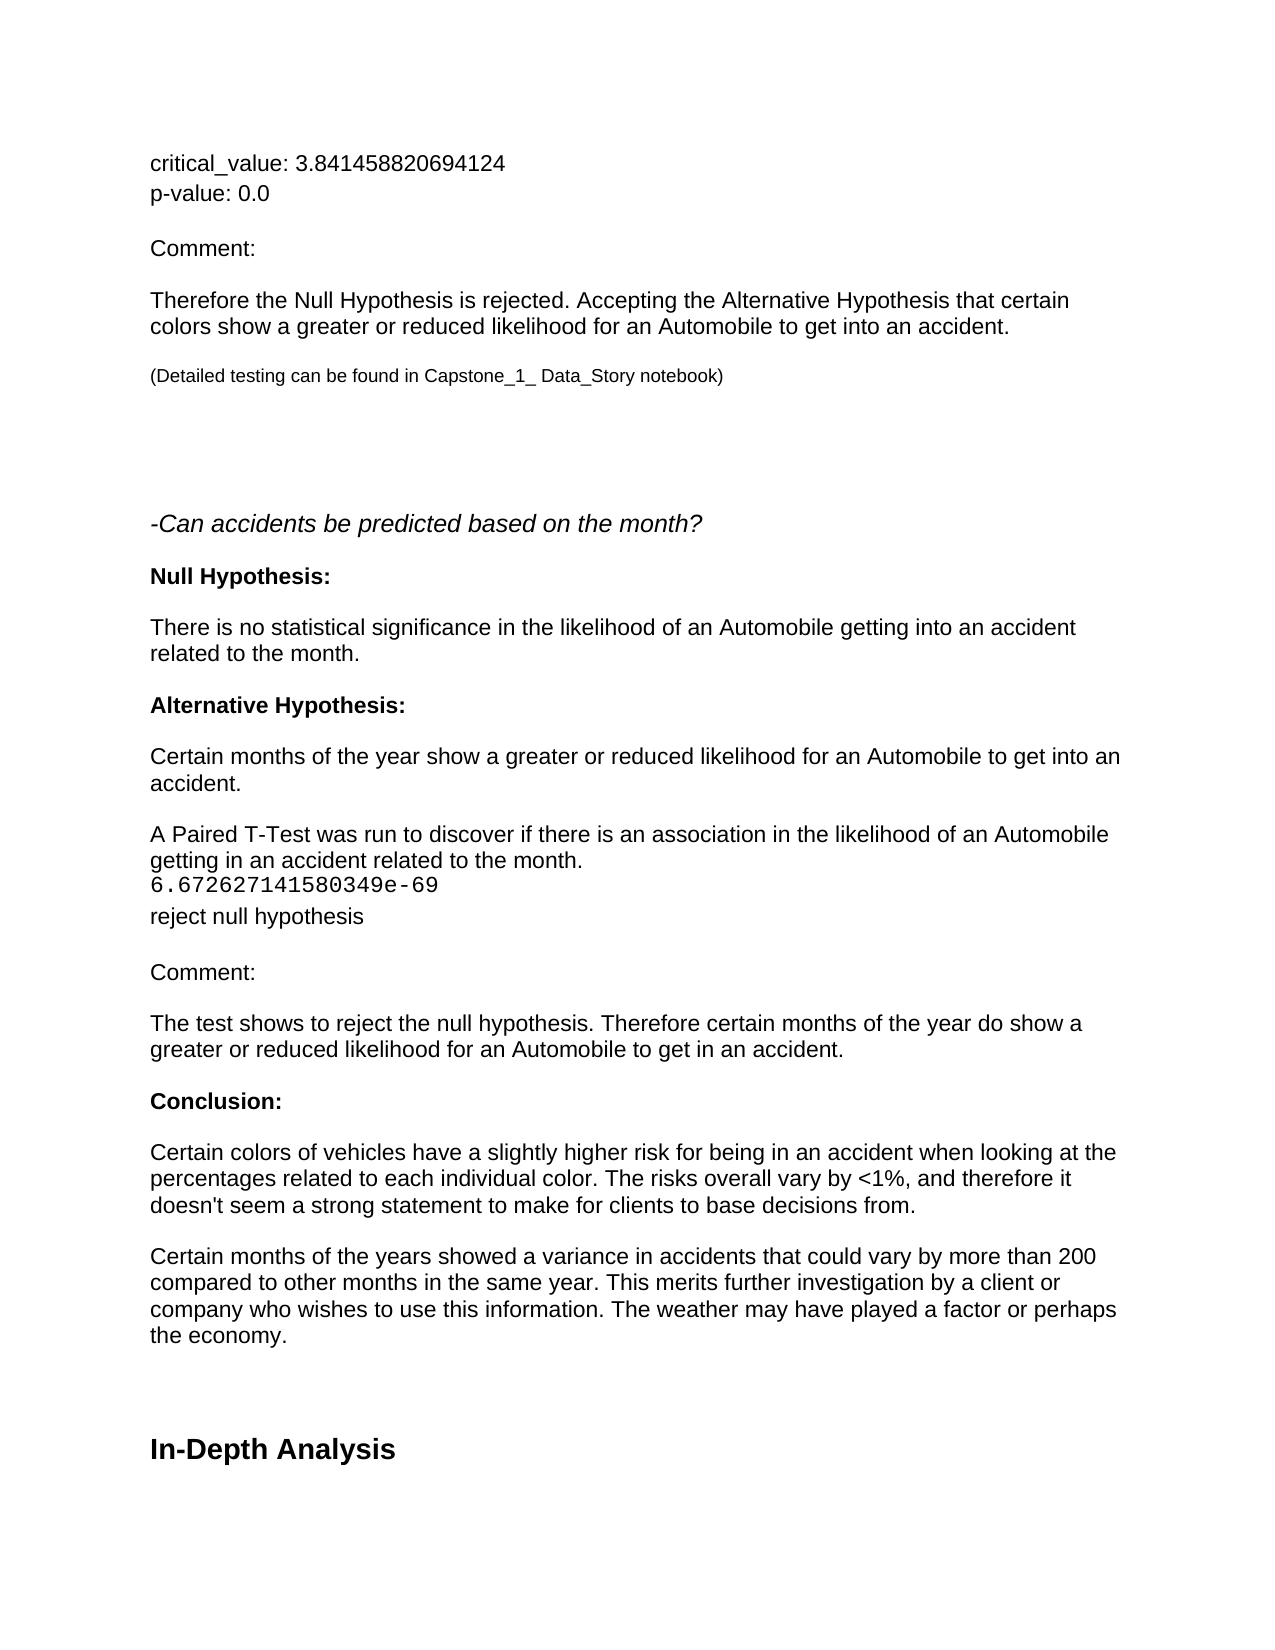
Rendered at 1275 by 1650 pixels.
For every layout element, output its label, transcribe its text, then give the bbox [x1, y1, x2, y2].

text Therefore the Null Hypothesis is rejected. Accepting the Alternative Hypothesis that certain colors show a greater or reduced likelihood for an Automobile to get into an accident. [150, 287, 1125, 339]
text p-value: 0.0 [150, 180, 1125, 207]
text There is no statistical significance in the likelihood of an Automobile getting into an accident related to the month. [150, 614, 1125, 667]
text The test shows to reject the null hypothesis. Therefore certain months of the year do show a greater or reduced likelihood for an Automobile to get in an accident. [150, 1010, 1125, 1063]
text Certain colors of vehicles have a slightly higher risk for being in an accident when looking at the percentages related to each individual color. The risks overall vary by <1%, and therefore it doesn't seem a strong statement to make for clients to base decisions from. [150, 1139, 1125, 1218]
text Conclusion: [150, 1088, 1125, 1114]
text A Paired T-Test was run to discover if there is an association in the likelihood of an Automobile getting in an accident related to the month. [150, 821, 1125, 873]
text Comment: [150, 958, 1125, 985]
text In-Depth Analysis [150, 1432, 1125, 1466]
text Null Hypothesis: [150, 563, 1125, 589]
text 6.672627141580349e-69 [150, 873, 1125, 899]
text Alternative Hypothesis: [150, 692, 1125, 718]
text reject null hypothesis [150, 903, 1125, 930]
text (Detailed testing can be found in Capstone_1_ Data_Story notebook) [150, 364, 1125, 386]
text Certain months of the years showed a variance in accidents that could vary by more than 200 compared to other months in the same year. This merits further investigation by a client or company who wishes to use this information. The weather may have played a factor or perhaps the economy. [150, 1243, 1125, 1348]
text Comment: [150, 235, 1125, 262]
text Certain months of the year show a greater or reduced likelihood for an Automobile to get into an accident. [150, 743, 1125, 796]
text -Can accidents be predicted based on the month? [150, 509, 1125, 538]
text critical_value: 3.841458820694124 [150, 150, 1125, 176]
